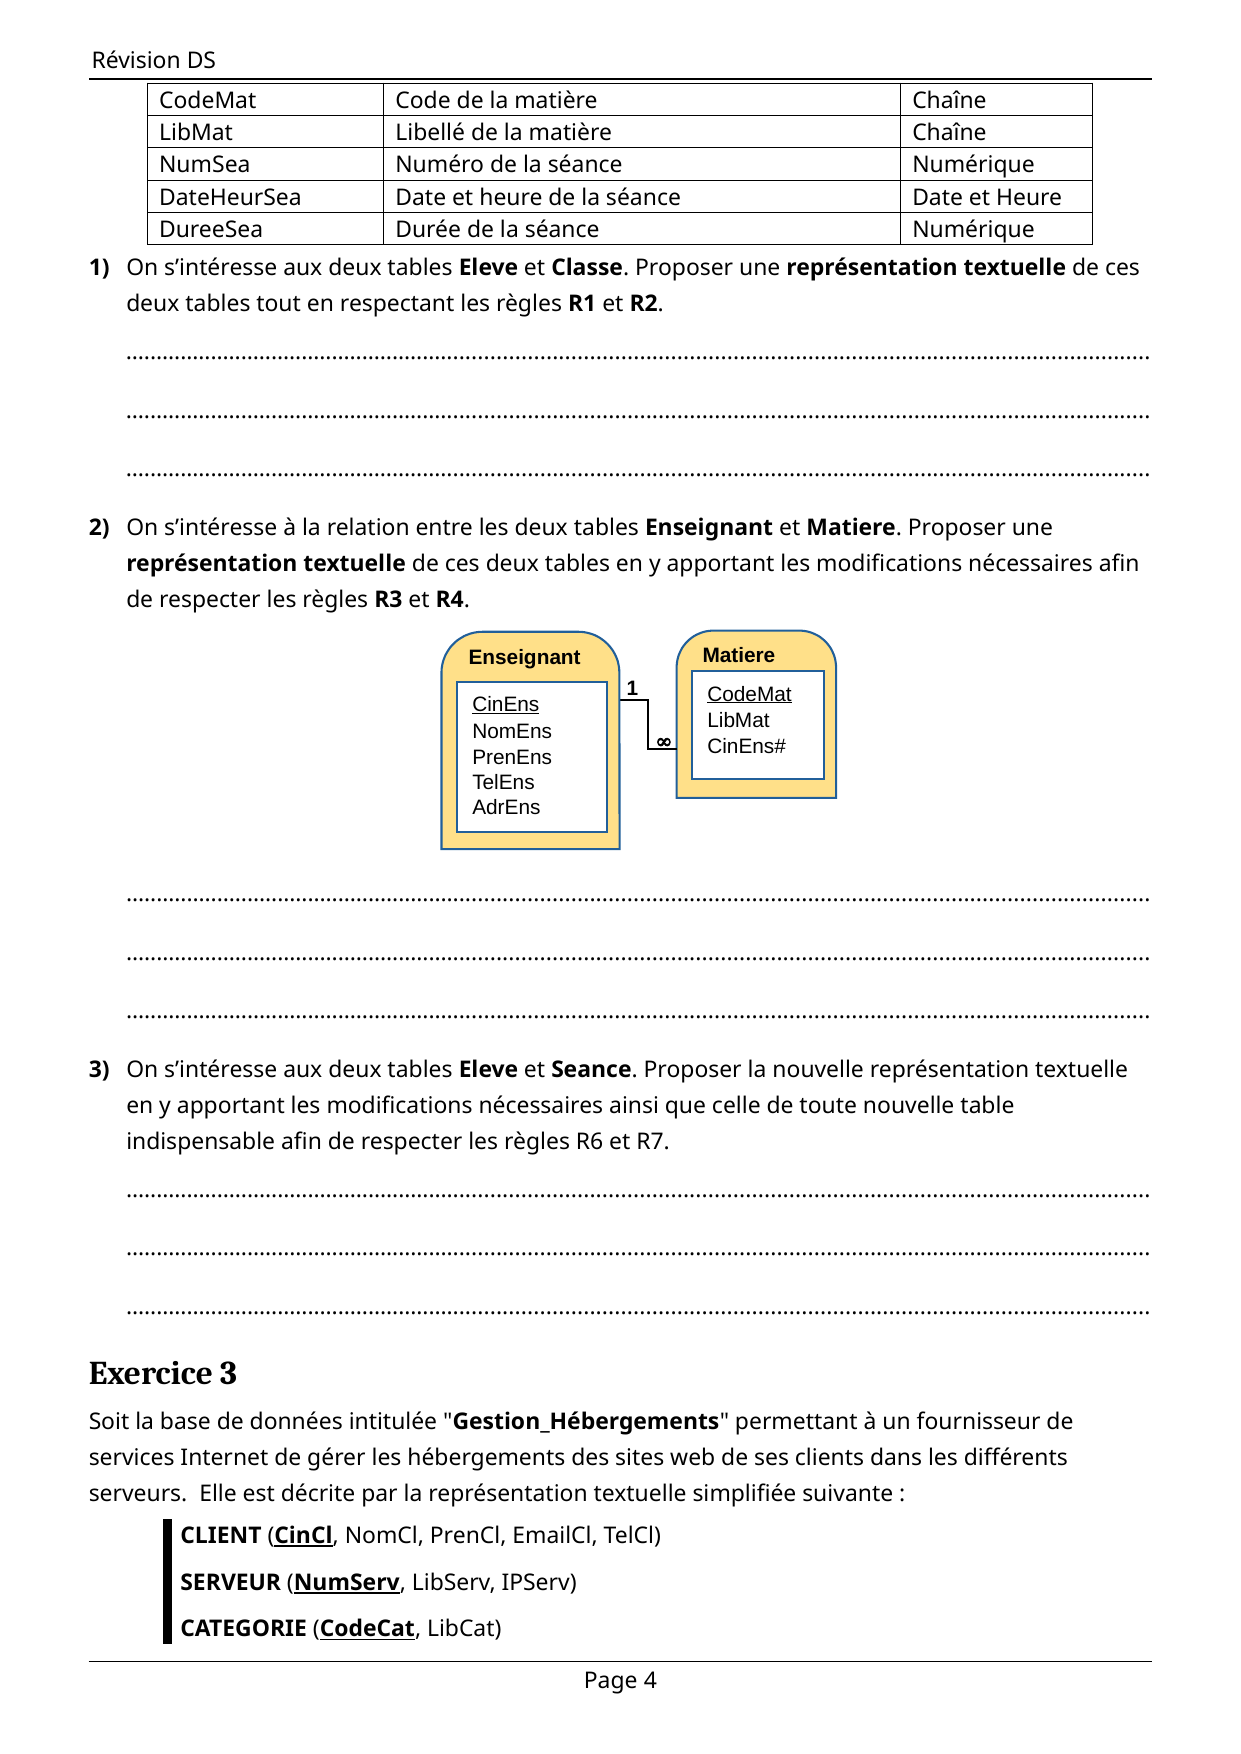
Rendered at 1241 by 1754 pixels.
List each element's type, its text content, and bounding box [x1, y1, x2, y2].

table_cell DateHeurSea [148, 181, 383, 212]
table_cell Durée de la séance [384, 213, 900, 244]
table_cell Numéro de la séance [384, 148, 900, 179]
list On s’intéresse aux deux tables Eleve et Seance. Proposer la nouvelle représentation textuelle en y apportant les modifications nécessaires ainsi que celle de toute nouvelle table indispensable afin de respecter les règles R6 et R7. [88, 1053, 1152, 1156]
table_cell Numérique [901, 213, 1092, 244]
text Soit la base de données intitulée "Gestion_Hébergements" permettant à un fournisseur de services Internet de gérer les hébergements des sites web de ses clients dans les différents serveurs. Elle est décrite par la représentation textuelle simplifiée suivante : [88, 1405, 1152, 1508]
subtitle Exercice 3 [88, 1355, 1152, 1393]
list On s’intéresse à la relation entre les deux tables Enseignant et Matiere. Proposer une représentation textuelle de ces deux tables en y apportant les modifications nécessaires afin de respecter les règles R3 et R4. [88, 511, 1152, 614]
table_cell Numérique [901, 148, 1092, 179]
text CLIENT (CinCl, NomCl, PrenCl, EmailCl, TelCl) [172, 1519, 1152, 1550]
text CATEGORIE (CodeCat, LibCat) [172, 1612, 1152, 1644]
table_cell Libellé de la matière [384, 116, 900, 147]
table_cell NumSea [148, 148, 383, 179]
table_cell CodeMat [148, 84, 383, 115]
table_cell Chaîne [901, 116, 1092, 147]
table_cell Date et heure de la séance [384, 181, 900, 212]
table_cell Code de la matière [384, 84, 900, 115]
list On s’intéresse aux deux tables Eleve et Classe. Proposer une représentation textuelle de ces deux tables tout en respectant les règles R1 et R2. [88, 251, 1152, 318]
table_cell Date et Heure [901, 181, 1092, 212]
table_cell Chaîne [901, 84, 1092, 115]
table_cell LibMat [148, 116, 383, 147]
table_cell DureeSea [148, 213, 383, 244]
text SERVEUR (NumServ, LibServ, IPServ) [172, 1566, 1152, 1597]
